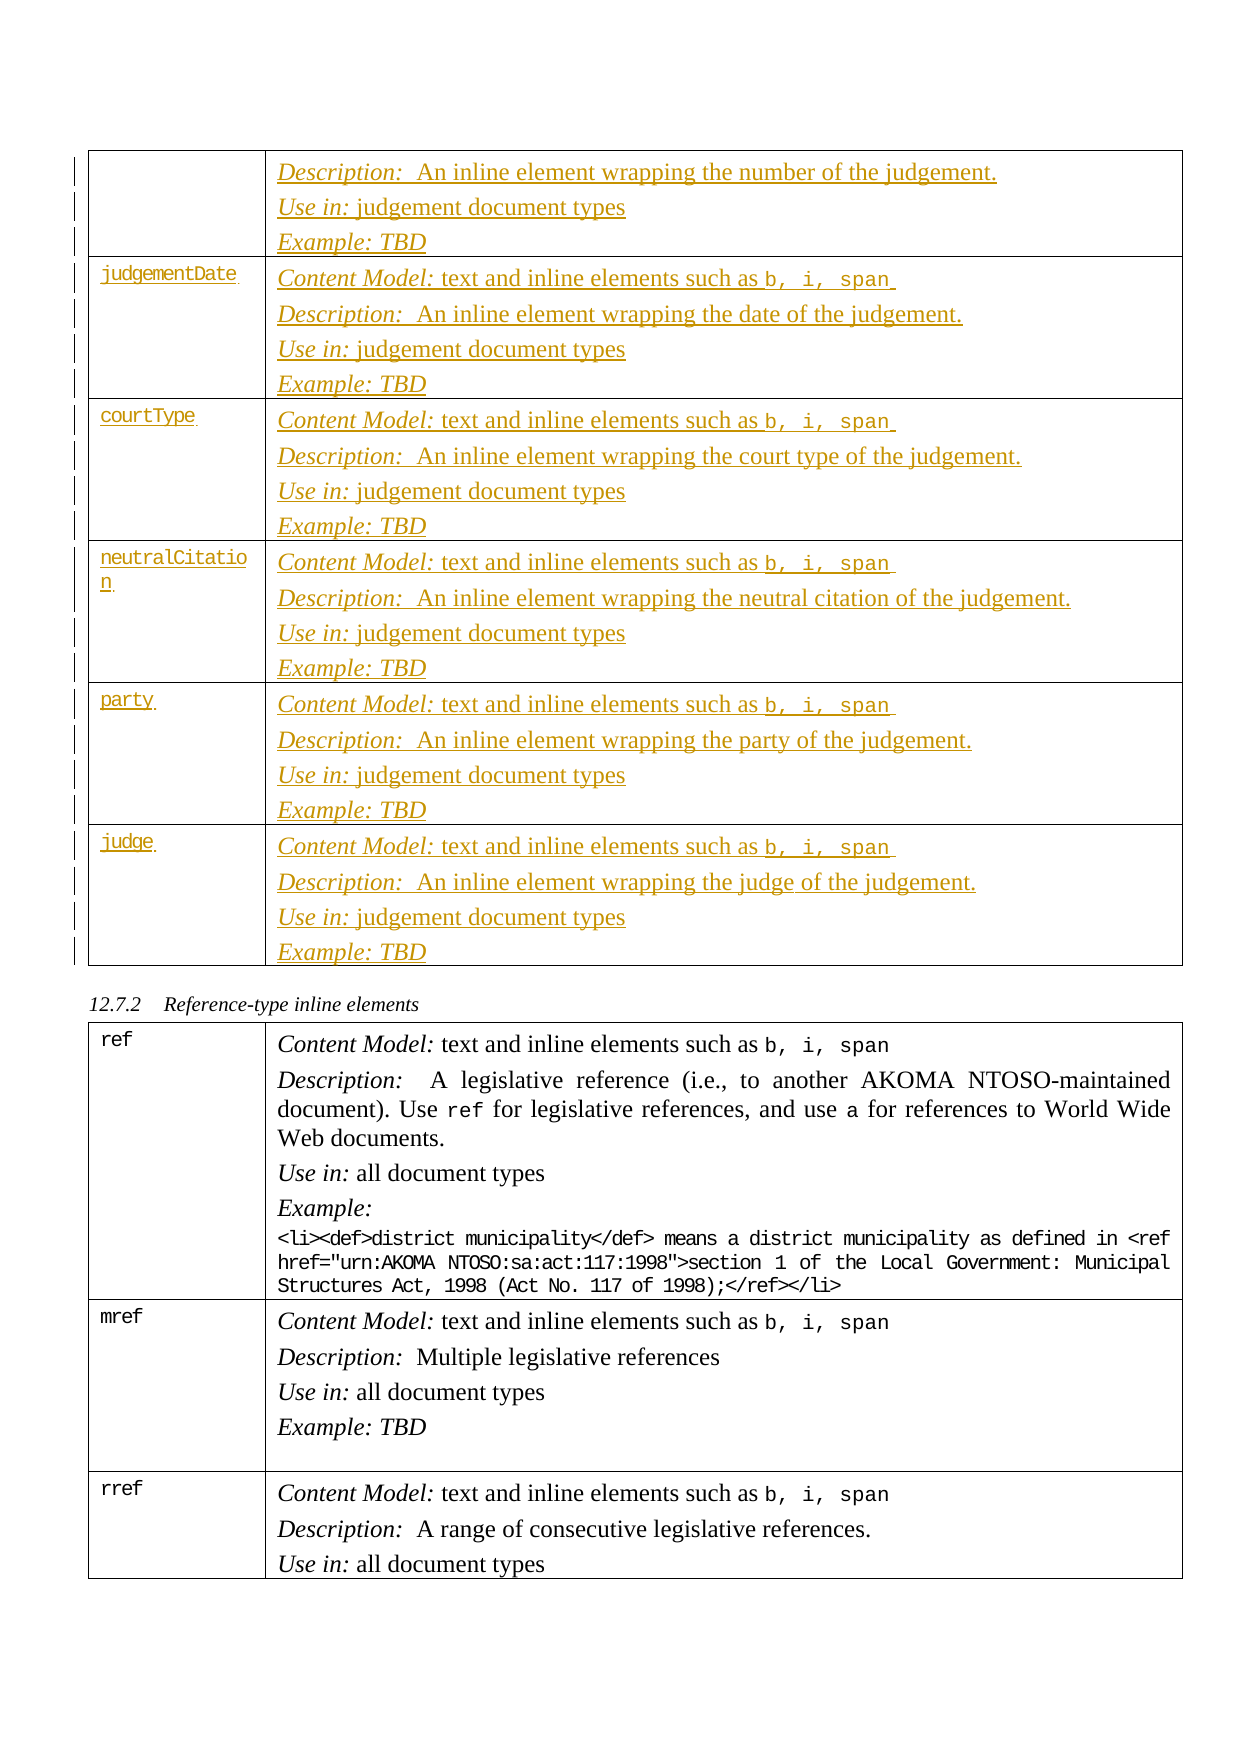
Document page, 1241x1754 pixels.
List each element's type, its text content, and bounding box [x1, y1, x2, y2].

table_cell rref [89, 1472, 265, 1578]
table_cell Content Model: text and inline elements such as b, i, span Description: An inline element wrapping the party of the judgement. Use in: judgement document types Example: TBD [266, 683, 1182, 823]
table_cell Content Model: text and inline elements such as b, i, span Description: An inline element wrapping the court type of the judgement. Use in: judgement document types Example: TBD [266, 399, 1182, 540]
table_cell Content Model: text and inline elements such as b, i, span Description: An inline element wrapping the date of the judgement. Use in: judgement document types Example: TBD [266, 257, 1182, 398]
table_cell mref [89, 1300, 265, 1471]
table_header ref [89, 1023, 265, 1299]
table_cell Content Model: text and inline elements such as b, i, span Description: Multiple legislative references Use in: all document types Example: TBD [266, 1300, 1182, 1471]
table_cell Content Model: text and inline elements such as b, i, span Description: An inline element wrapping the judge of the judgement. Use in: judgement document types Example: TBD [266, 825, 1182, 965]
table_cell Content Model: text and inline elements such as b, i, span Description: A range of consecutive legislative references. Use in: all document types [266, 1472, 1182, 1578]
table_cell party [89, 683, 265, 823]
table_cell neutralCitation [89, 541, 265, 682]
table_cell Description: An inline element wrapping the number of the judgement. Use in: judgement document types Example: TBD [266, 151, 1182, 256]
table_cell [89, 151, 265, 256]
table_cell judge [89, 825, 265, 965]
table_cell Content Model: text and inline elements such as b, i, span Description: An inline element wrapping the neutral citation of the judgement. Use in: judgement document types Example: TBD [266, 541, 1182, 682]
subtitle Reference-type inline elements [89, 991, 1151, 1016]
table_header Content Model: text and inline elements such as b, i, span Description: A legislative reference (i.e., to another AKOMA NTOSO-maintained document). Use ref for legislative references, and use a for references to World Wide Web documents. Use in: all document types Example: <li><def>district municipality</def> means a district municipality as defined in <ref href="urn:AKOMA NTOSO:sa:act:117:1998">section 1 of the Local Government: Municipal Structures Act, 1998 (Act No. 117 of 1998);</ref></li> [266, 1023, 1182, 1299]
table_cell courtType [89, 399, 265, 540]
table_cell judgementDate [89, 257, 265, 398]
